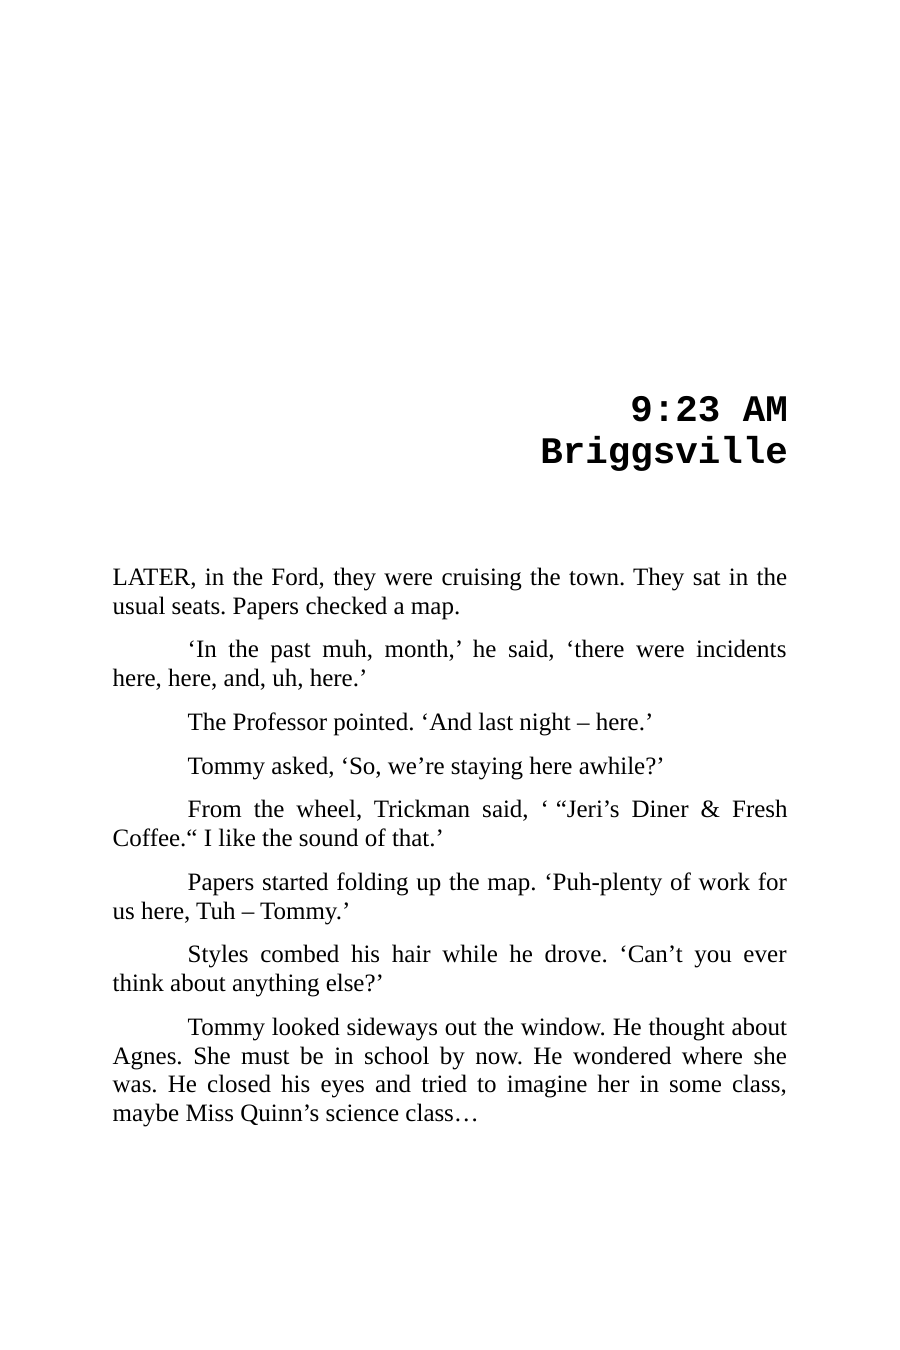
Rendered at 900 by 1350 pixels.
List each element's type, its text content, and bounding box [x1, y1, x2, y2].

text Tommy looked sideways out the window. He thought about Agnes. She must be in school by now. He wondered where she was. He closed his eyes and tried to imagine her in some class, maybe Miss Quinn’s science class… [112, 1012, 787, 1127]
text Styles combed his hair while he drove. ‘Can’t you ever think about anything else?’ [112, 939, 787, 997]
text Papers started folding up the map. ‘Puh-plenty of work for us here, Tuh – Tommy.’ [112, 867, 787, 924]
text From the wheel, Trickman said, ‘ “Jeri’s Diner & Fresh Coffee.“ I like the sound of that.’ [112, 794, 787, 852]
text The Professor pointed. ‘And last night – here.’ [112, 707, 787, 736]
subtitle 9:23 AM Briggsville [112, 390, 787, 475]
text ‘In the past muh, month,’ he said, ‘there were incidents here, here, and, uh, here.’ [112, 634, 787, 692]
text LATER, in the Ford, they were cruising the town. They sat in the usual seats. Papers checked a map. [112, 562, 787, 619]
text Tommy asked, ‘So, we’re staying here awhile?’ [112, 751, 787, 779]
